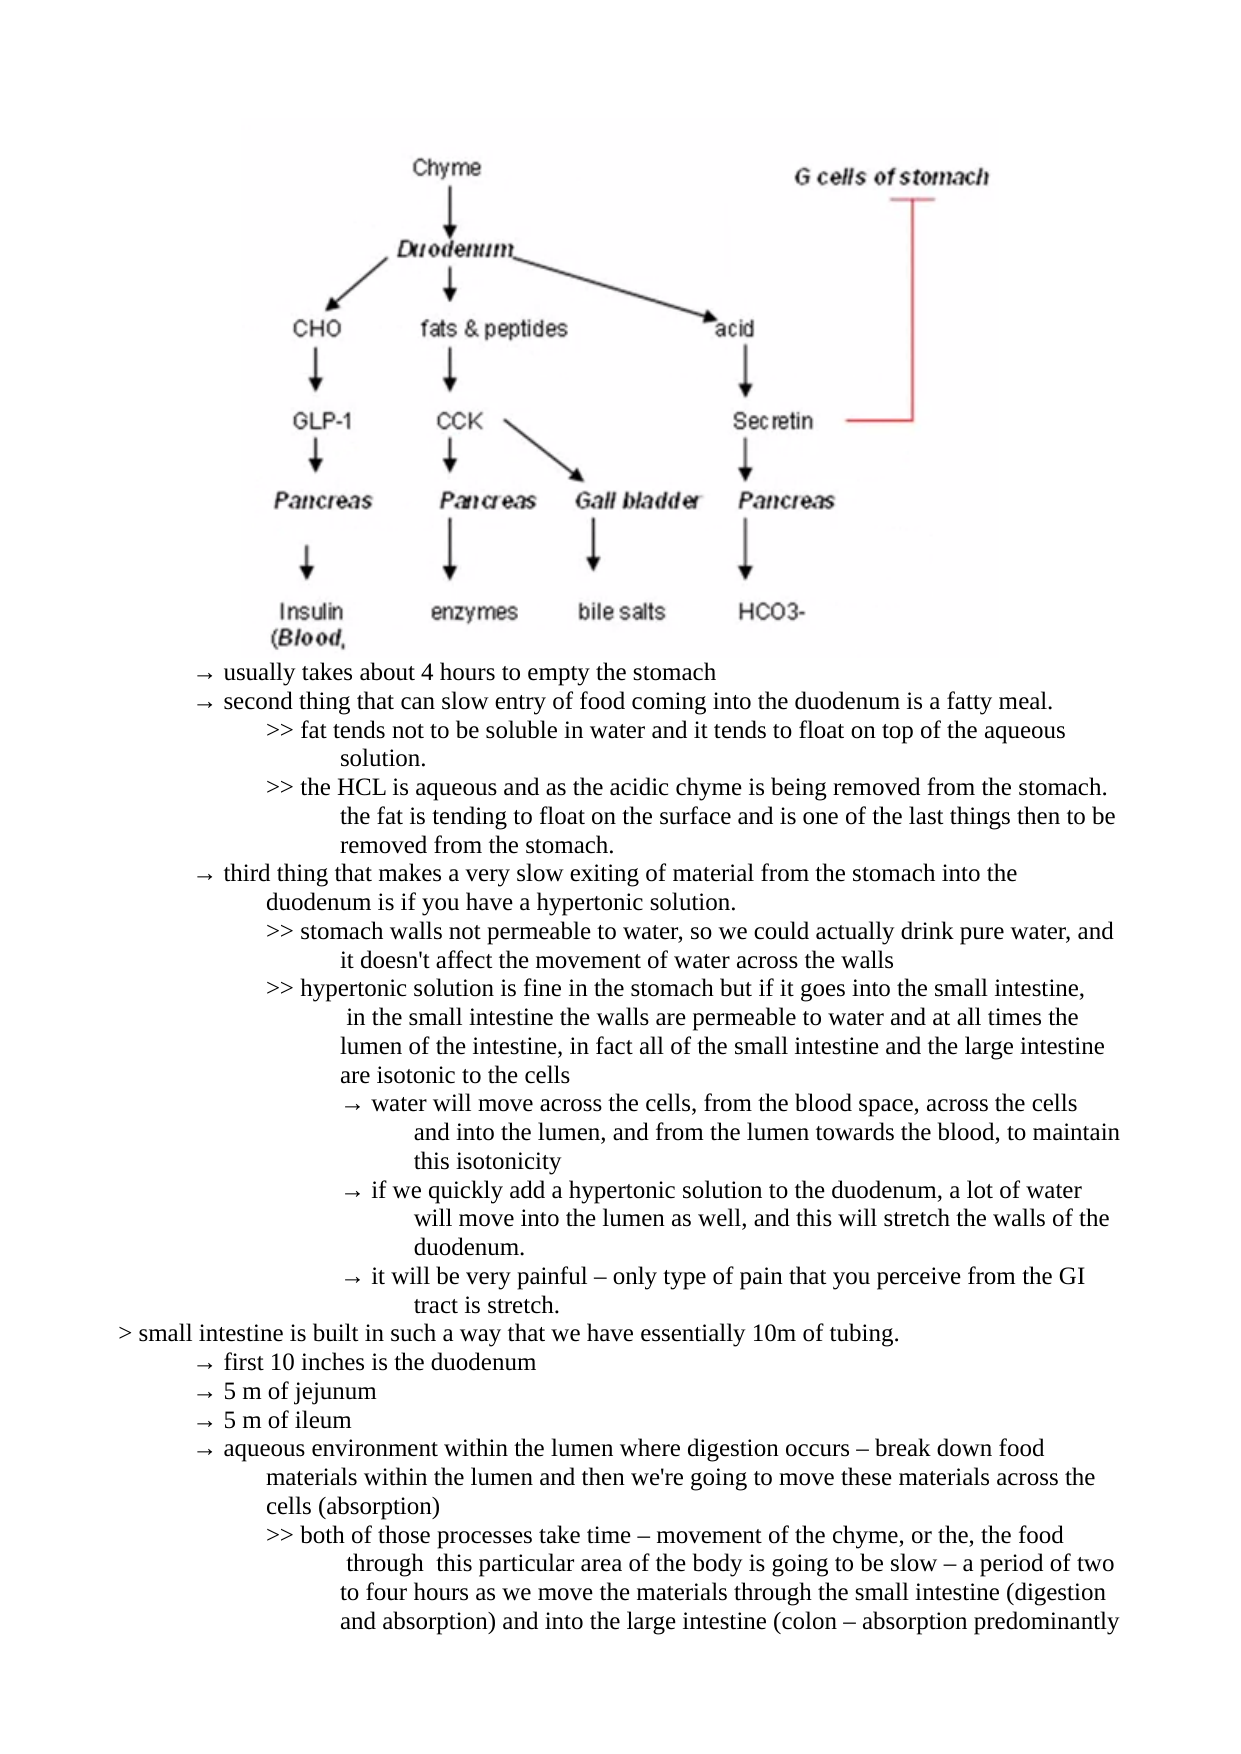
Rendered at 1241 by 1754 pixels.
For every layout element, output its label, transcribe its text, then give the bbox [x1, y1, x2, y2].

text → 5 m of jejunum [118, 1376, 1122, 1405]
text → 5 m of ileum → aqueous environment within the lumen where digestion occurs – break down food materials within the lumen and then we're going to move these materials across the cells (absorption) [118, 1405, 1122, 1520]
text → usually takes about 4 hours to empty the stomach → second thing that can slow entry of food coming into the duodenum is a fatty meal. >> fat tends not to be soluble in water and it tends to float on top of the aqueous solution. >> the HCL is aqueous and as the acidic chyme is being removed from the stomach. the fat is tending to float on the surface and is one of the last things then to be removed from the stomach. → third thing that makes a very slow exiting of material from the stomach into the duodenum is if you have a hypertonic solution. >> stomach walls not permeable to water, so we could actually drink pure water, and it doesn't affect the movement of water across the walls >> hypertonic solution is fine in the stomach but if it goes into the small intestine, in the small intestine the walls are permeable to water and at all times the lumen of the intestine, in fact all of the small intestine and the large intestine are isotonic to the cells → water will move across the cells, from the blood space, across the cells and into the lumen, and from the lumen towards the blood, to maintain this isotonicity → if we quickly add a hypertonic solution to the duodenum, a lot of water will move into the lumen as well, and this will stretch the walls of the duodenum. → it will be very painful – only type of pain that you perceive from the GI tract is stretch. > small intestine is built in such a way that we have essentially 10m of tubing. → first 10 inches is the duodenum [118, 118, 1122, 1376]
text >> both of those processes take time – movement of the chyme, or the, the food through this particular area of the body is going to be slow – a period of two to four hours as we move the materials through the small intestine (digestion and absorption) and into the large intestine (colon – absorption predominantly [118, 1520, 1122, 1635]
